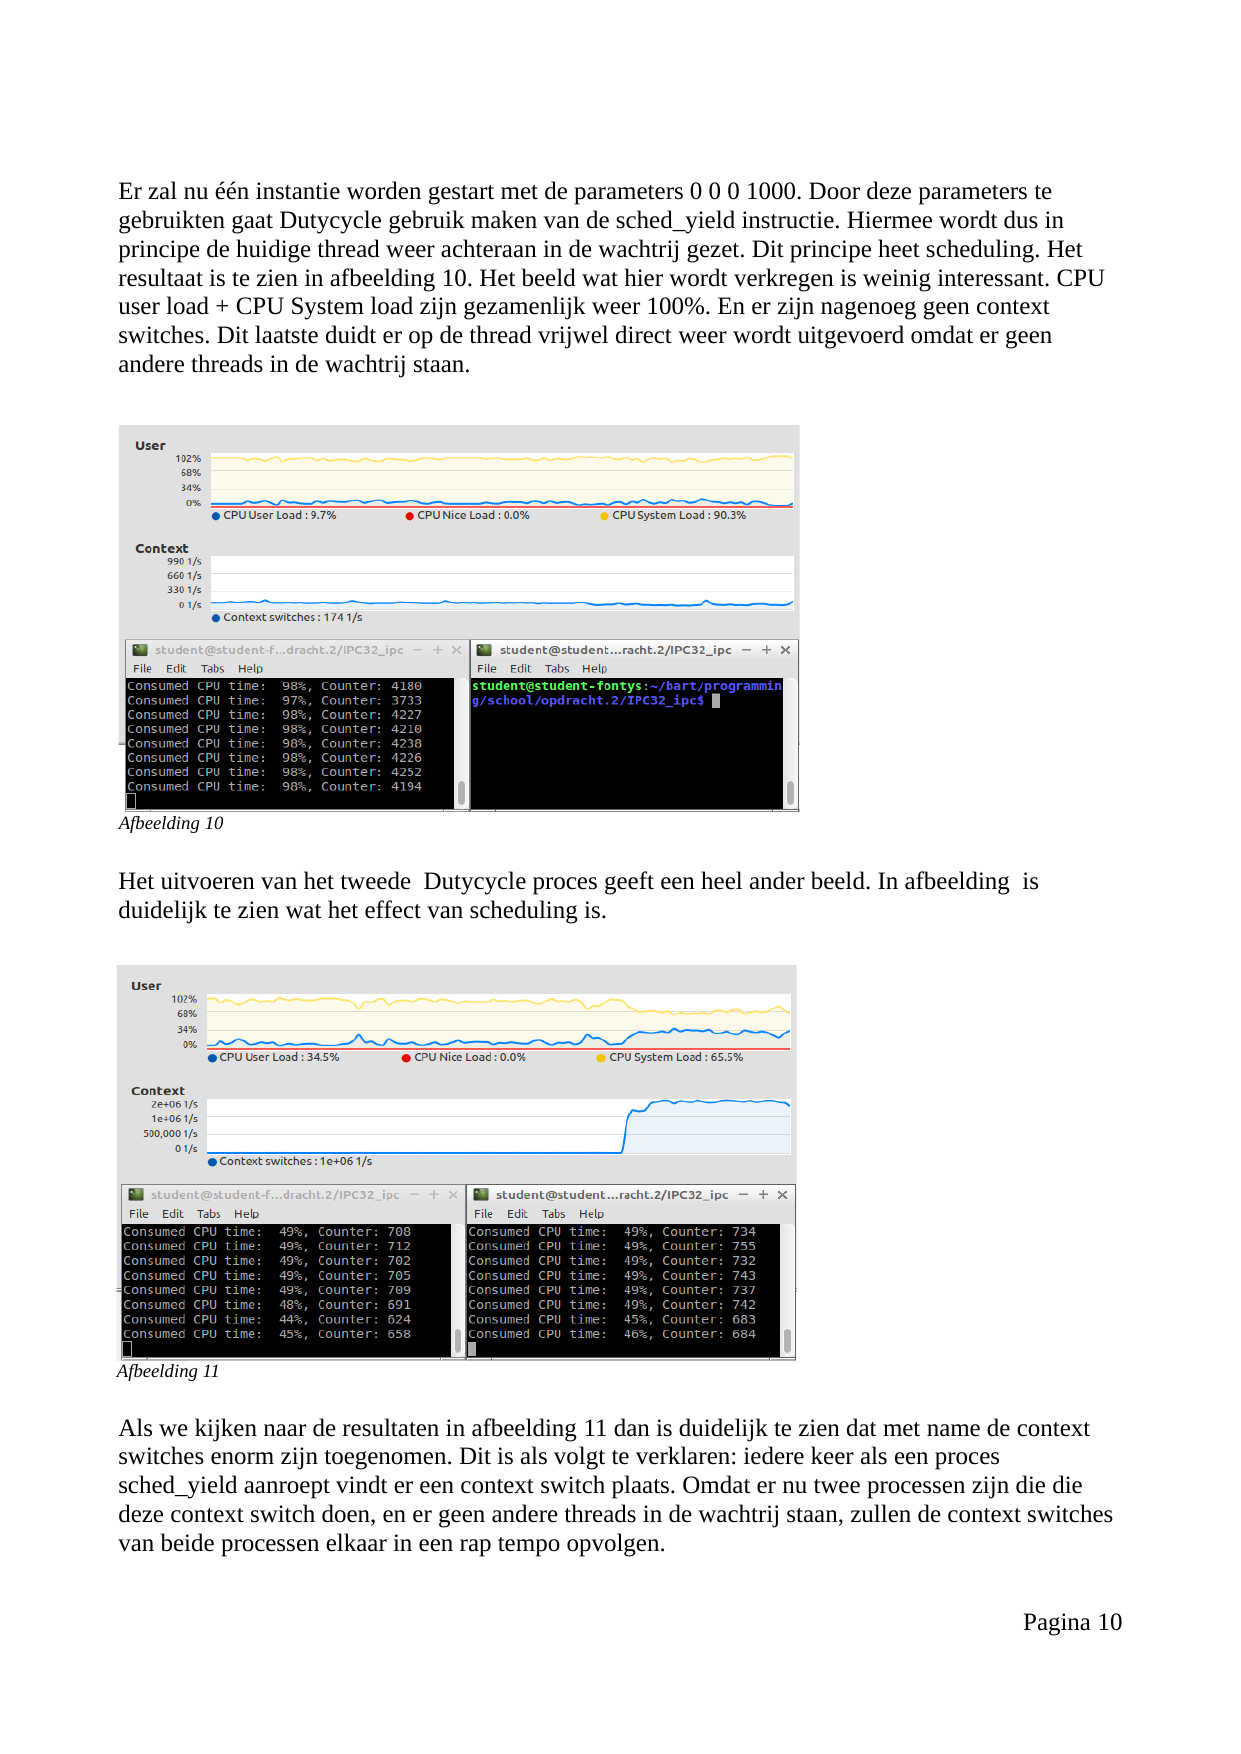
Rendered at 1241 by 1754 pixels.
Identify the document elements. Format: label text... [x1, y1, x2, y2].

text Afbeelding 11 [117, 1361, 797, 1382]
text Afbeelding 10 [118, 812, 800, 833]
text Er zal nu één instantie worden gestart met de parameters 0 0 0 1000. Door deze parameters te gebruikten gaat Dutycycle gebruik maken van de sched_yield instructie. Hiermee wordt dus in principe de huidige thread weer achteraan in de wachtrij gezet. Dit principe heet scheduling. Het resultaat is te zien in afbeelding 10. Het beeld wat hier wordt verkregen is weinig interessant. CPU user load + CPU System load zijn gezamenlijk weer 100%. En er zijn nagenoeg geen context switches. Dit laatste duidt er op de thread vrijwel direct weer wordt uitgevoerd omdat er geen andere threads in de wachtrij staan. [118, 176, 1122, 378]
text Het uitvoeren van het tweede Dutycycle proces geeft een heel ander beeld. In afbeelding is duidelijk te zien wat het effect van scheduling is. [118, 866, 1122, 924]
text Als we kijken naar de resultaten in afbeelding 11 dan is duidelijk te zien dat met name de context switches enorm zijn toegenomen. Dit is als volgt te verklaren: iedere keer als een proces sched_yield aanroept vindt er een context switch plaats. Omdat er nu twee processen zijn die die deze context switch doen, en er geen andere threads in de wachtrij staan, zullen de context switches van beide processen elkaar in een rap tempo opvolgen. [118, 1413, 1122, 1556]
picture [116, 965, 797, 1361]
picture [118, 425, 800, 812]
